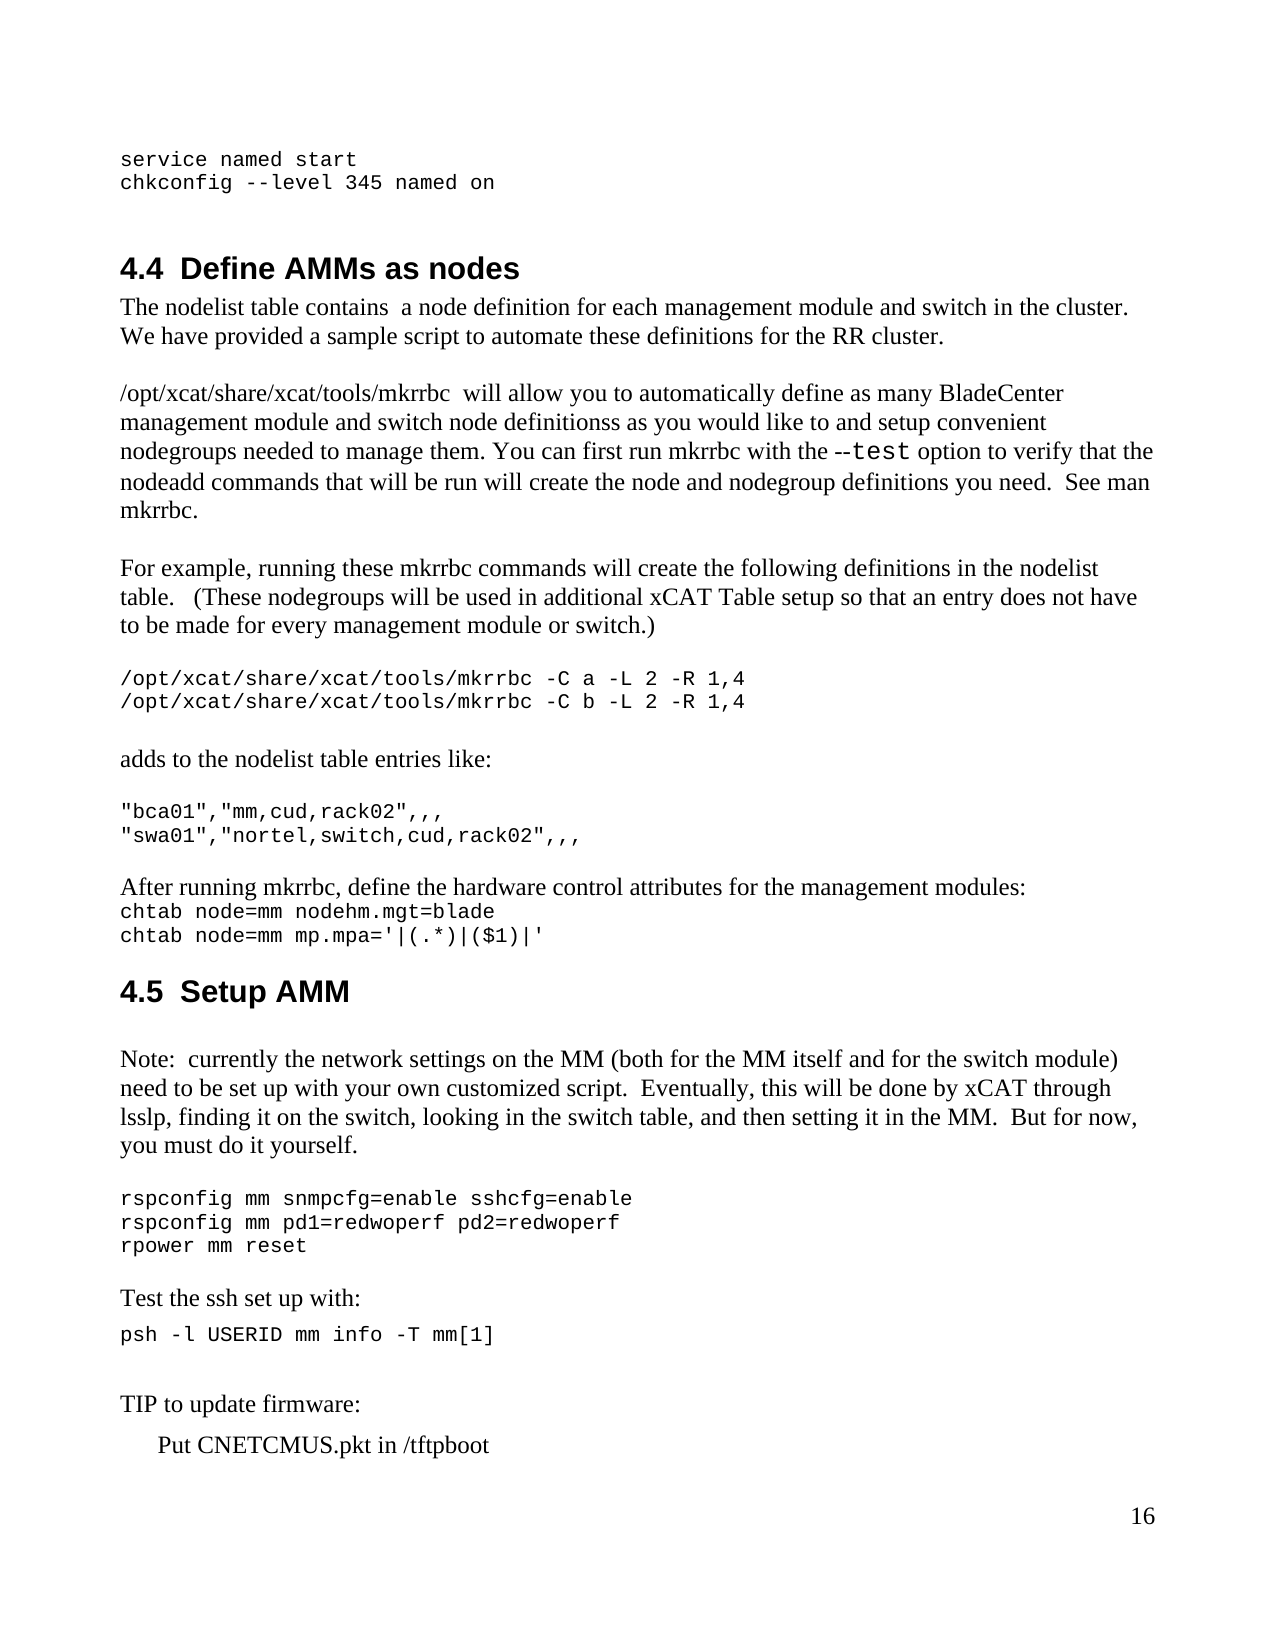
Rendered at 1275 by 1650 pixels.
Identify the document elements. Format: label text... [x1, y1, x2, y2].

text After running mkrrbc, define the hardware control attributes for the management modules: [120, 872, 1155, 901]
text /opt/xcat/share/xcat/tools/mkrrbc -C b -L 2 -R 1,4 [120, 691, 1155, 715]
text chtab node=mm mp.mpa='|(.*)|($1)|' [120, 925, 1155, 948]
text Put CNETCMUS.pkt in /tftpboot [157, 1430, 1155, 1459]
text adds to the nodelist table entries like: [120, 744, 1155, 773]
text rspconfig mm snmpcfg=enable sshcfg=enable [120, 1188, 1155, 1212]
text Test the ssh set up with: [120, 1283, 1155, 1311]
text "bca01","mm,cud,rack02",,, [120, 801, 1155, 825]
subtitle Define AMMs as nodes [120, 250, 1155, 286]
text The nodelist table contains a node definition for each management module and switch in the cluster. We have provided a sample script to automate these definitions for the RR cluster. [120, 292, 1155, 349]
text /opt/xcat/share/xcat/tools/mkrrbc -C a -L 2 -R 1,4 [120, 668, 1155, 691]
text service named start [120, 149, 1155, 172]
text "swa01","nortel,switch,cud,rack02",,, [120, 825, 1155, 849]
subtitle Setup AMM [120, 973, 1155, 1009]
text /opt/xcat/share/xcat/tools/mkrrbc will allow you to automatically define as many BladeCenter management module and switch node definitionss as you would like to and setup convenient nodegroups needed to manage them. You can first run mkrrbc with the --test option to verify that the nodeadd commands that will be run will create the node and nodegroup definitions you need. See man mkrrbc. [120, 378, 1155, 524]
text psh -l USERID mm info -T mm[1] [120, 1324, 1155, 1347]
text rspconfig mm pd1=redwoperf pd2=redwoperf [120, 1212, 1155, 1235]
text TIP to update firmware: [120, 1389, 1155, 1417]
text For example, running these mkrrbc commands will create the following definitions in the nodelist table. (These nodegroups will be used in additional xCAT Table setup so that an entry does not have to be made for every management module or switch.) [120, 553, 1155, 639]
text rpower mm reset [120, 1235, 1155, 1259]
text chkconfig --level 345 named on [120, 172, 1155, 196]
text Note: currently the network settings on the MM (both for the MM itself and for the switch module) need to be set up with your own customized script. Eventually, this will be done by xCAT through lsslp, finding it on the switch, looking in the switch table, and then setting it in the MM. But for now, you must do it yourself. [120, 1044, 1155, 1159]
text chtab node=mm nodehm.mgt=blade [120, 901, 1155, 925]
